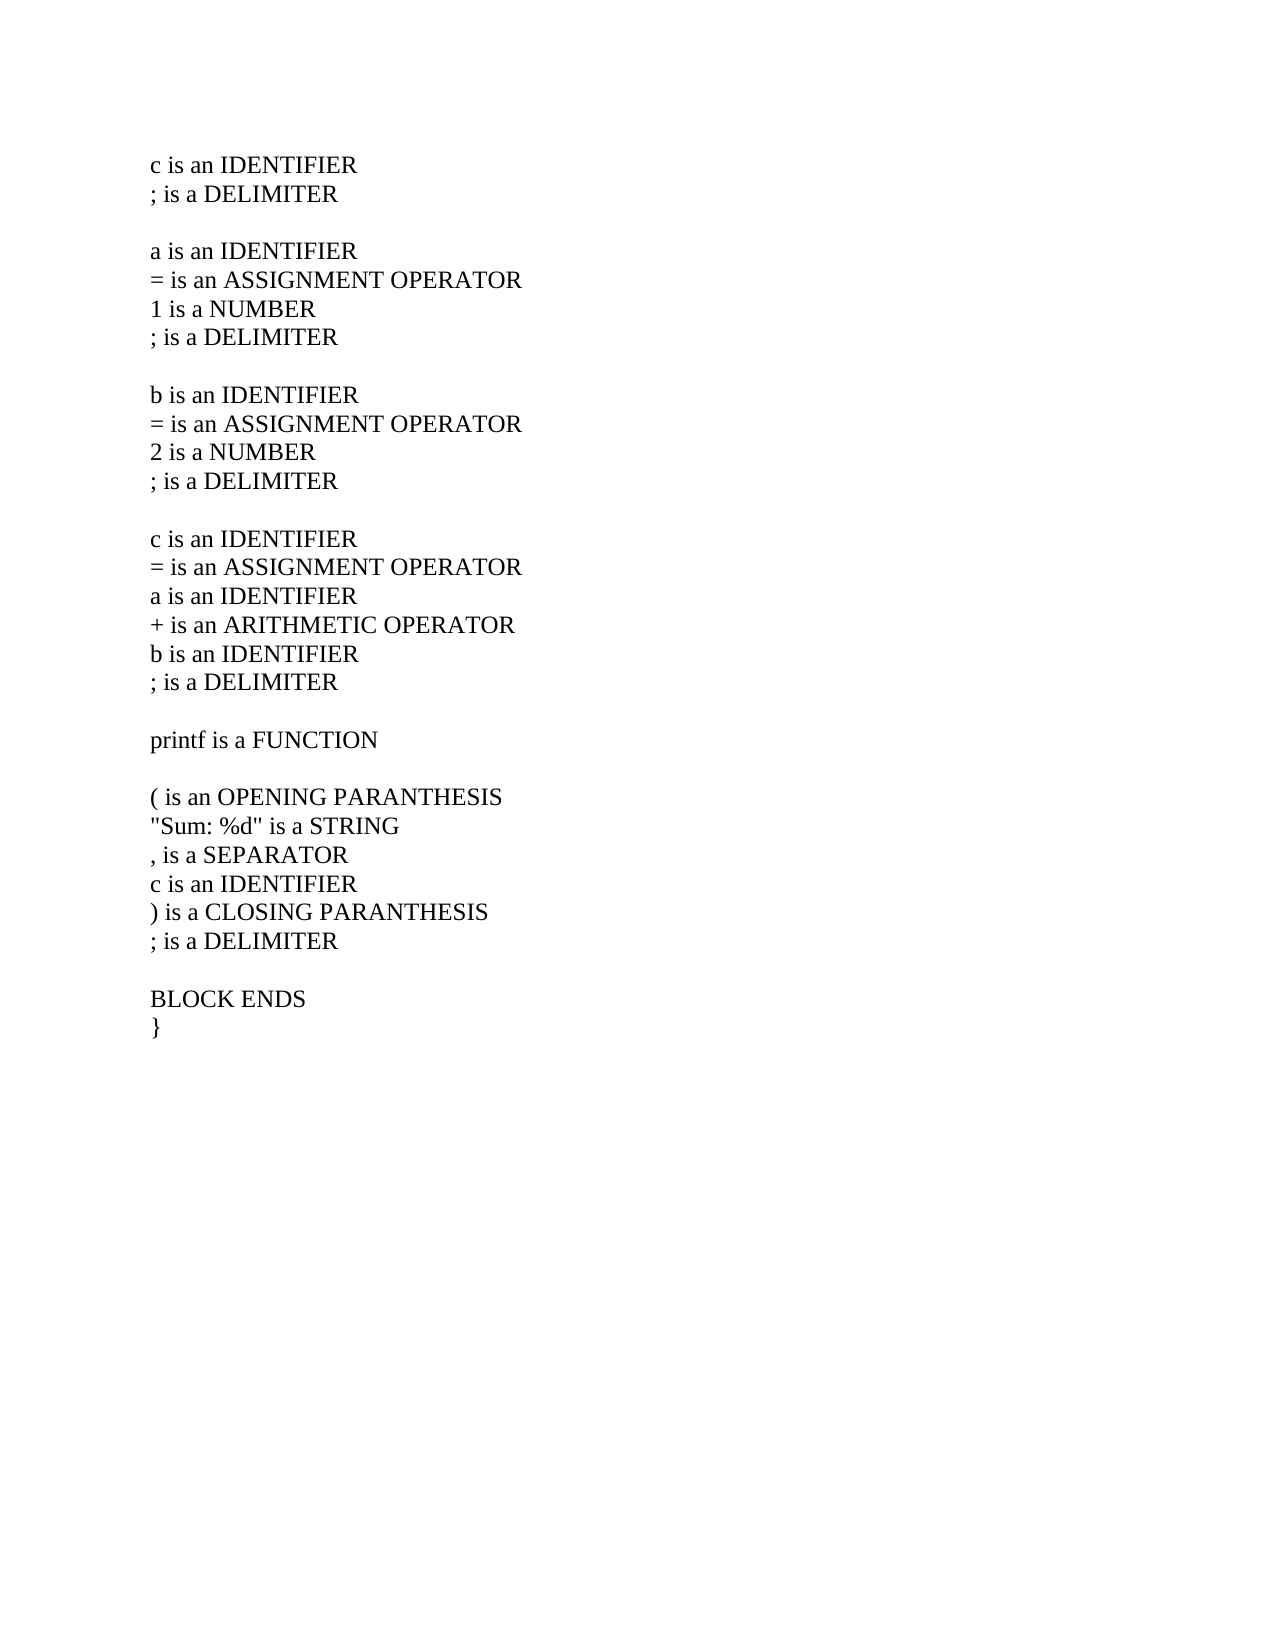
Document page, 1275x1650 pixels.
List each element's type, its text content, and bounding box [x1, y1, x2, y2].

text ; is a DELIMITER [150, 466, 1125, 495]
text = is an ASSIGNMENT OPERATOR [150, 552, 1125, 581]
text ; is a DELIMITER [150, 926, 1125, 955]
text ; is a DELIMITER [150, 179, 1125, 207]
text c is an IDENTIFIER [150, 524, 1125, 552]
text b is an IDENTIFIER [150, 639, 1125, 667]
text BLOCK ENDS [150, 984, 1125, 1012]
text ; is a DELIMITER [150, 322, 1125, 351]
text 2 is a NUMBER [150, 437, 1125, 466]
text a is an IDENTIFIER [150, 236, 1125, 265]
text ( is an OPENING PARANTHESIS [150, 782, 1125, 811]
text c is an IDENTIFIER [150, 150, 1125, 179]
text printf is a FUNCTION [150, 725, 1125, 754]
text c is an IDENTIFIER [150, 869, 1125, 897]
text "Sum: %d" is a STRING [150, 811, 1125, 840]
text = is an ASSIGNMENT OPERATOR [150, 265, 1125, 294]
text + is an ARITHMETIC OPERATOR [150, 610, 1125, 639]
text 1 is a NUMBER [150, 294, 1125, 322]
text b is an IDENTIFIER [150, 380, 1125, 409]
text = is an ASSIGNMENT OPERATOR [150, 409, 1125, 437]
text , is a SEPARATOR [150, 840, 1125, 869]
text ) is a CLOSING PARANTHESIS [150, 897, 1125, 926]
text ; is a DELIMITER [150, 667, 1125, 696]
text a is an IDENTIFIER [150, 581, 1125, 610]
text } [150, 1012, 1125, 1041]
